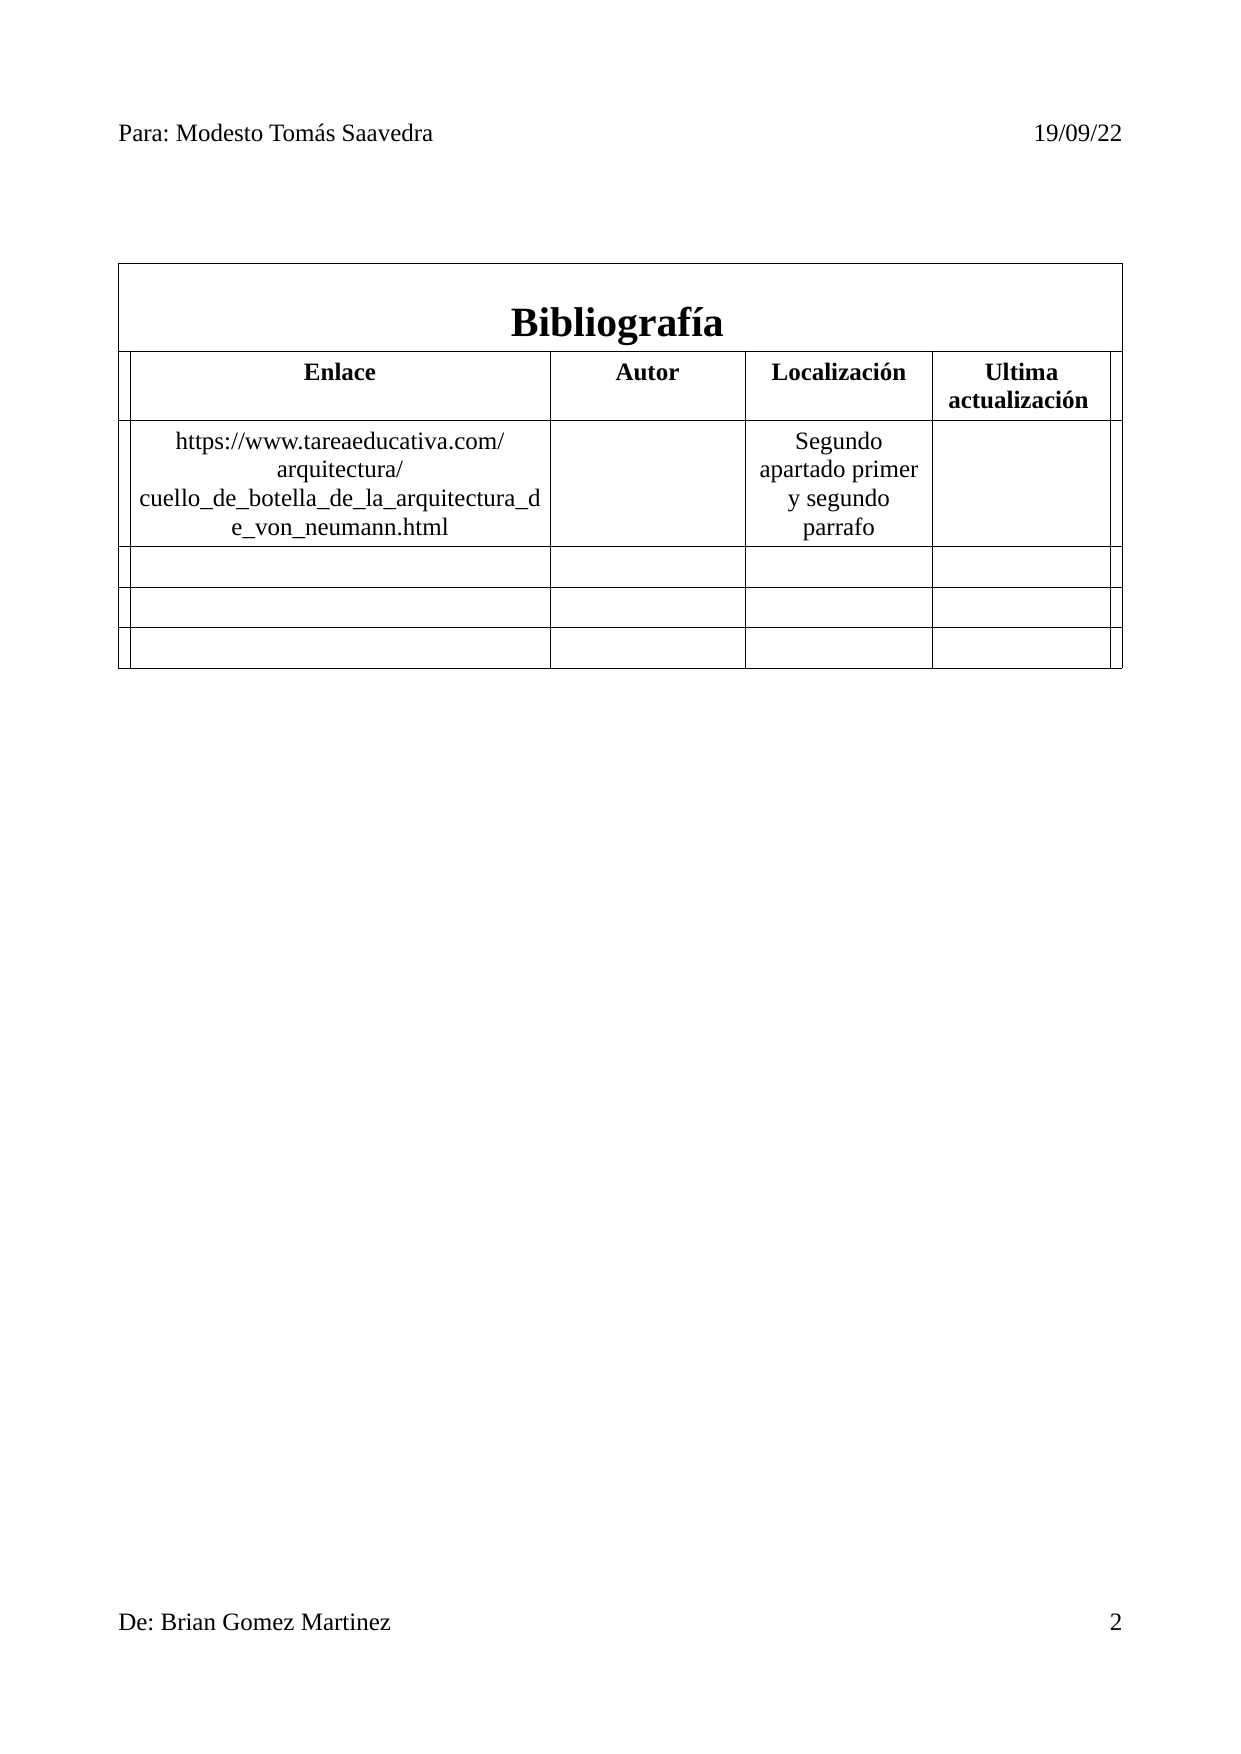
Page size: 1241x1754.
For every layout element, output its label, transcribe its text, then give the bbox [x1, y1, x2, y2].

table_cell [131, 588, 550, 627]
table_cell [933, 421, 1110, 546]
table_cell [746, 628, 932, 667]
table_cell [119, 421, 130, 546]
table_cell [933, 547, 1110, 587]
table_cell [119, 588, 130, 627]
table_cell [1111, 588, 1122, 627]
table_cell Autor [551, 352, 745, 420]
table_header Bibliografía [119, 264, 1122, 351]
table_cell [551, 421, 745, 546]
table_cell [131, 547, 550, 587]
table_cell [1111, 421, 1122, 546]
table_cell [746, 547, 932, 587]
table_cell Segundo apartado primer y segundo parrafo [746, 421, 932, 546]
table_cell [1111, 352, 1122, 420]
table_cell Localización [746, 352, 932, 420]
table_cell [933, 628, 1110, 667]
table_cell [119, 352, 130, 420]
table_cell [746, 588, 932, 627]
table_cell [551, 547, 745, 587]
table_cell [131, 628, 550, 667]
table_cell [551, 628, 745, 667]
table_cell [1111, 628, 1122, 667]
table_cell [119, 628, 130, 667]
table_cell [1111, 547, 1122, 587]
table_cell Enlace [131, 352, 550, 420]
table_cell Ultima actualización [933, 352, 1110, 420]
table_cell [551, 588, 745, 627]
table_cell https://www.tareaeducativa.com/arquitectura/cuello_de_botella_de_la_arquitectura_de_von_neumann.html [131, 421, 550, 546]
table_cell [933, 588, 1110, 627]
table_cell [119, 547, 130, 587]
